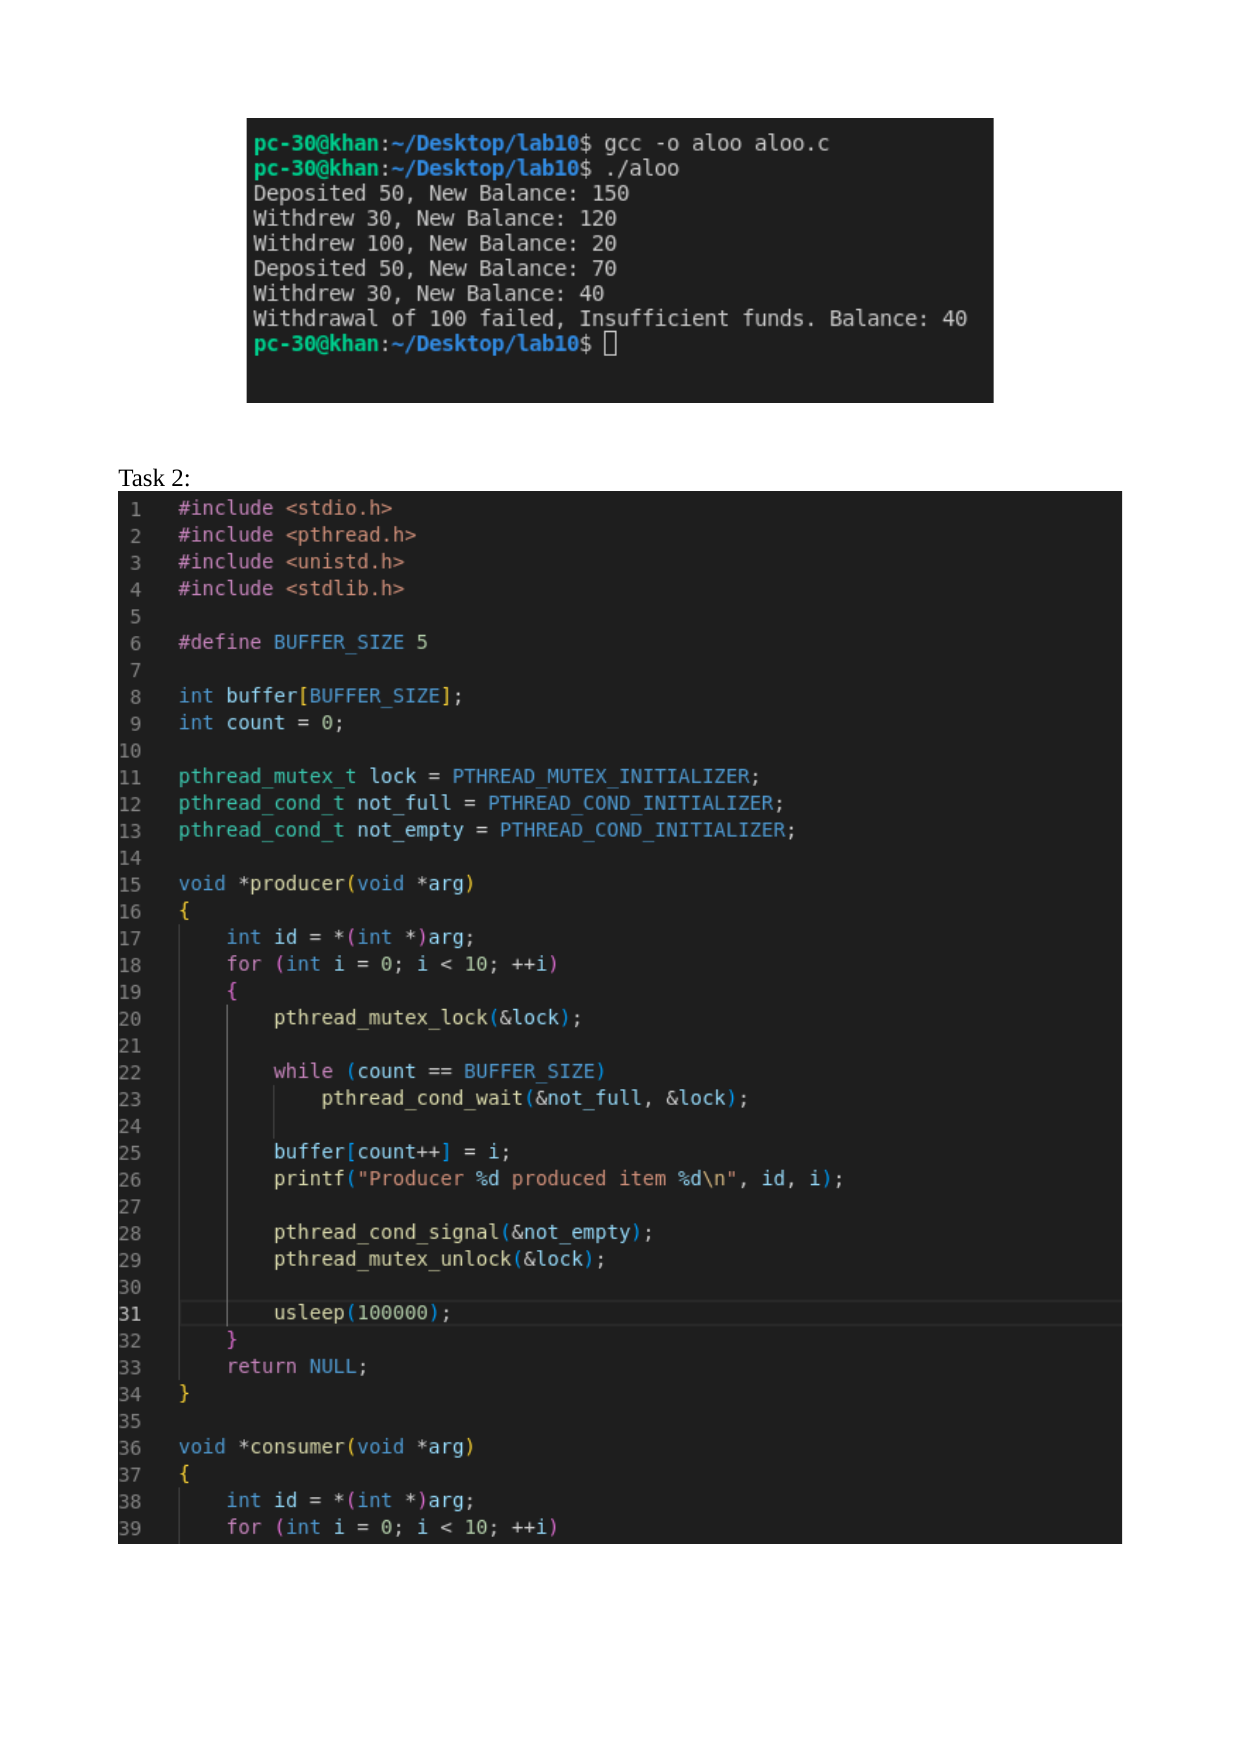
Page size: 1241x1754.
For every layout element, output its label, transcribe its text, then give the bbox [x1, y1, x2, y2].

text Task 2: [118, 463, 1122, 491]
picture [118, 491, 1123, 1544]
picture [246, 118, 994, 403]
